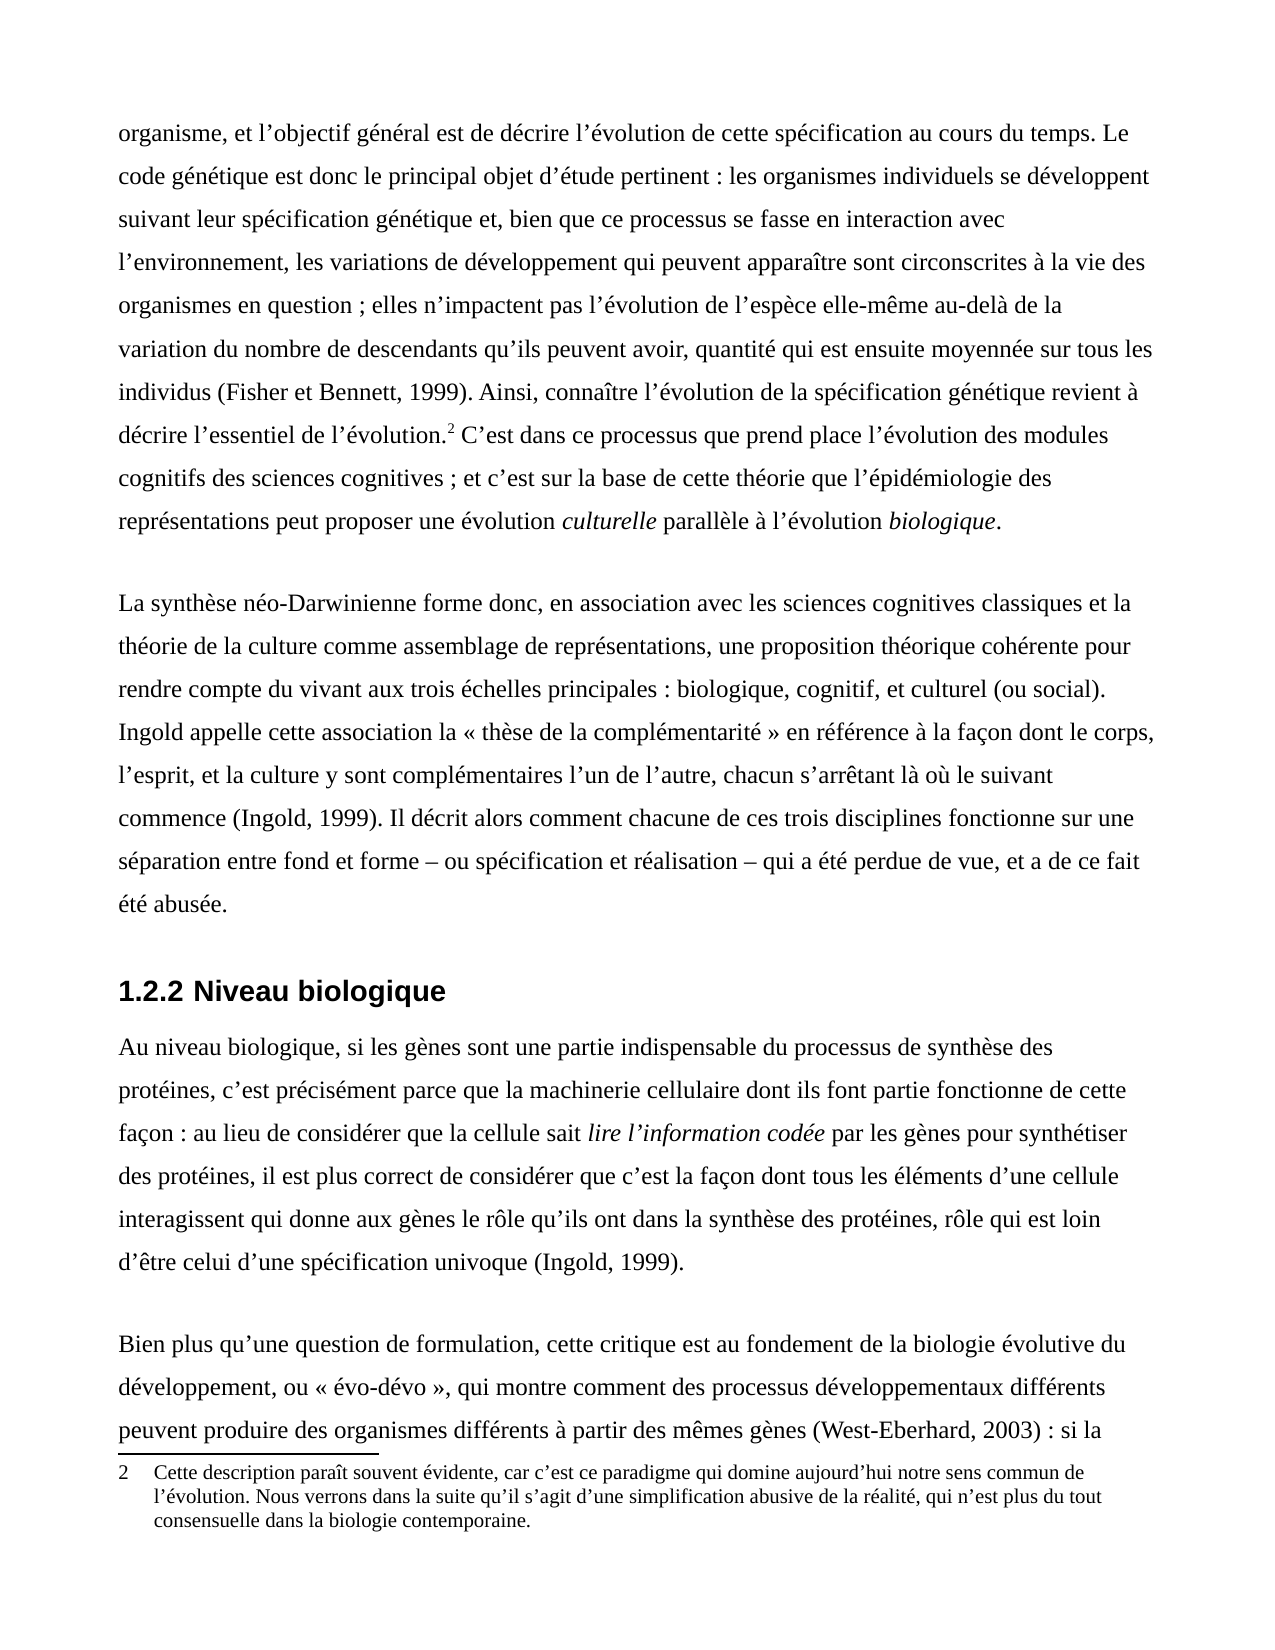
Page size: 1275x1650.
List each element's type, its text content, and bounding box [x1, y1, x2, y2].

text organisme, et l’objectif général est de décrire l’évolution de cette spécification au cours du temps. Le code génétique est donc le principal objet d’étude pertinent : les organismes individuels se développent suivant leur spécification génétique et, bien que ce processus se fasse en interaction avec l’environnement, les variations de développement qui peuvent apparaître sont circonscrites à la vie des organismes en question ; elles n’impactent pas l’évolution de l’espèce elle-même au-delà de la variation du nombre de descendants qu’ils peuvent avoir, quantité qui est ensuite moyennée sur tous les individus (Fisher et Bennett, 1999). Ainsi, connaître l’évolution de la spécification génétique revient à décrire l’essentiel de l’évolution. C’est dans ce processus que prend place l’évolution des modules cognitifs des sciences cognitives ; et c’est sur la base de cette théorie que l’épidémiologie des représentations peut proposer une évolution culturelle parallèle à l’évolution biologique. [118, 118, 1157, 535]
text Au niveau biologique, si les gènes sont une partie indispensable du processus de synthèse des protéines, c’est précisément parce que la machinerie cellulaire dont ils font partie fonctionne de cette façon : au lieu de considérer que la cellule sait lire l’information codée par les gènes pour synthétiser des protéines, il est plus correct de considérer que c’est la façon dont tous les éléments d’une cellule interagissent qui donne aux gènes le rôle qu’ils ont dans la synthèse des protéines, rôle qui est loin d’être celui d’une spécification univoque (Ingold, 1999). [118, 1032, 1157, 1276]
text Cette description paraît souvent évidente, car c’est ce paradigme qui domine aujourd’hui notre sens commun de l’évolution. Nous verrons dans la suite qu’il s’agit d’une simplification abusive de la réalité, qui n’est plus du tout consensuelle dans la biologie contemporaine. [118, 1460, 1157, 1532]
text Bien plus qu’une question de formulation, cette critique est au fondement de la biologie évolutive du développement, ou « évo-dévo », qui montre comment des processus développementaux différents peuvent produire des organismes différents à partir des mêmes gènes (West-Eberhard, 2003) : si la [118, 1329, 1157, 1444]
text La synthèse néo-Darwinienne forme donc, en association avec les sciences cognitives classiques et la théorie de la culture comme assemblage de représentations, une proposition théorique cohérente pour rendre compte du vivant aux trois échelles principales : biologique, cognitif, et culturel (ou social). Ingold appelle cette association la « thèse de la complémentarité » en référence à la façon dont le corps, l’esprit, et la culture y sont complémentaires l’un de l’autre, chacun s’arrêtant là où le suivant commence (Ingold, 1999). Il décrit alors comment chacune de ces trois disciplines fonctionne sur une séparation entre fond et forme – ou spécification et réalisation – qui a été perdue de vue, et a de ce fait été abusée. [118, 588, 1157, 918]
subtitle Niveau biologique [118, 974, 1157, 1007]
